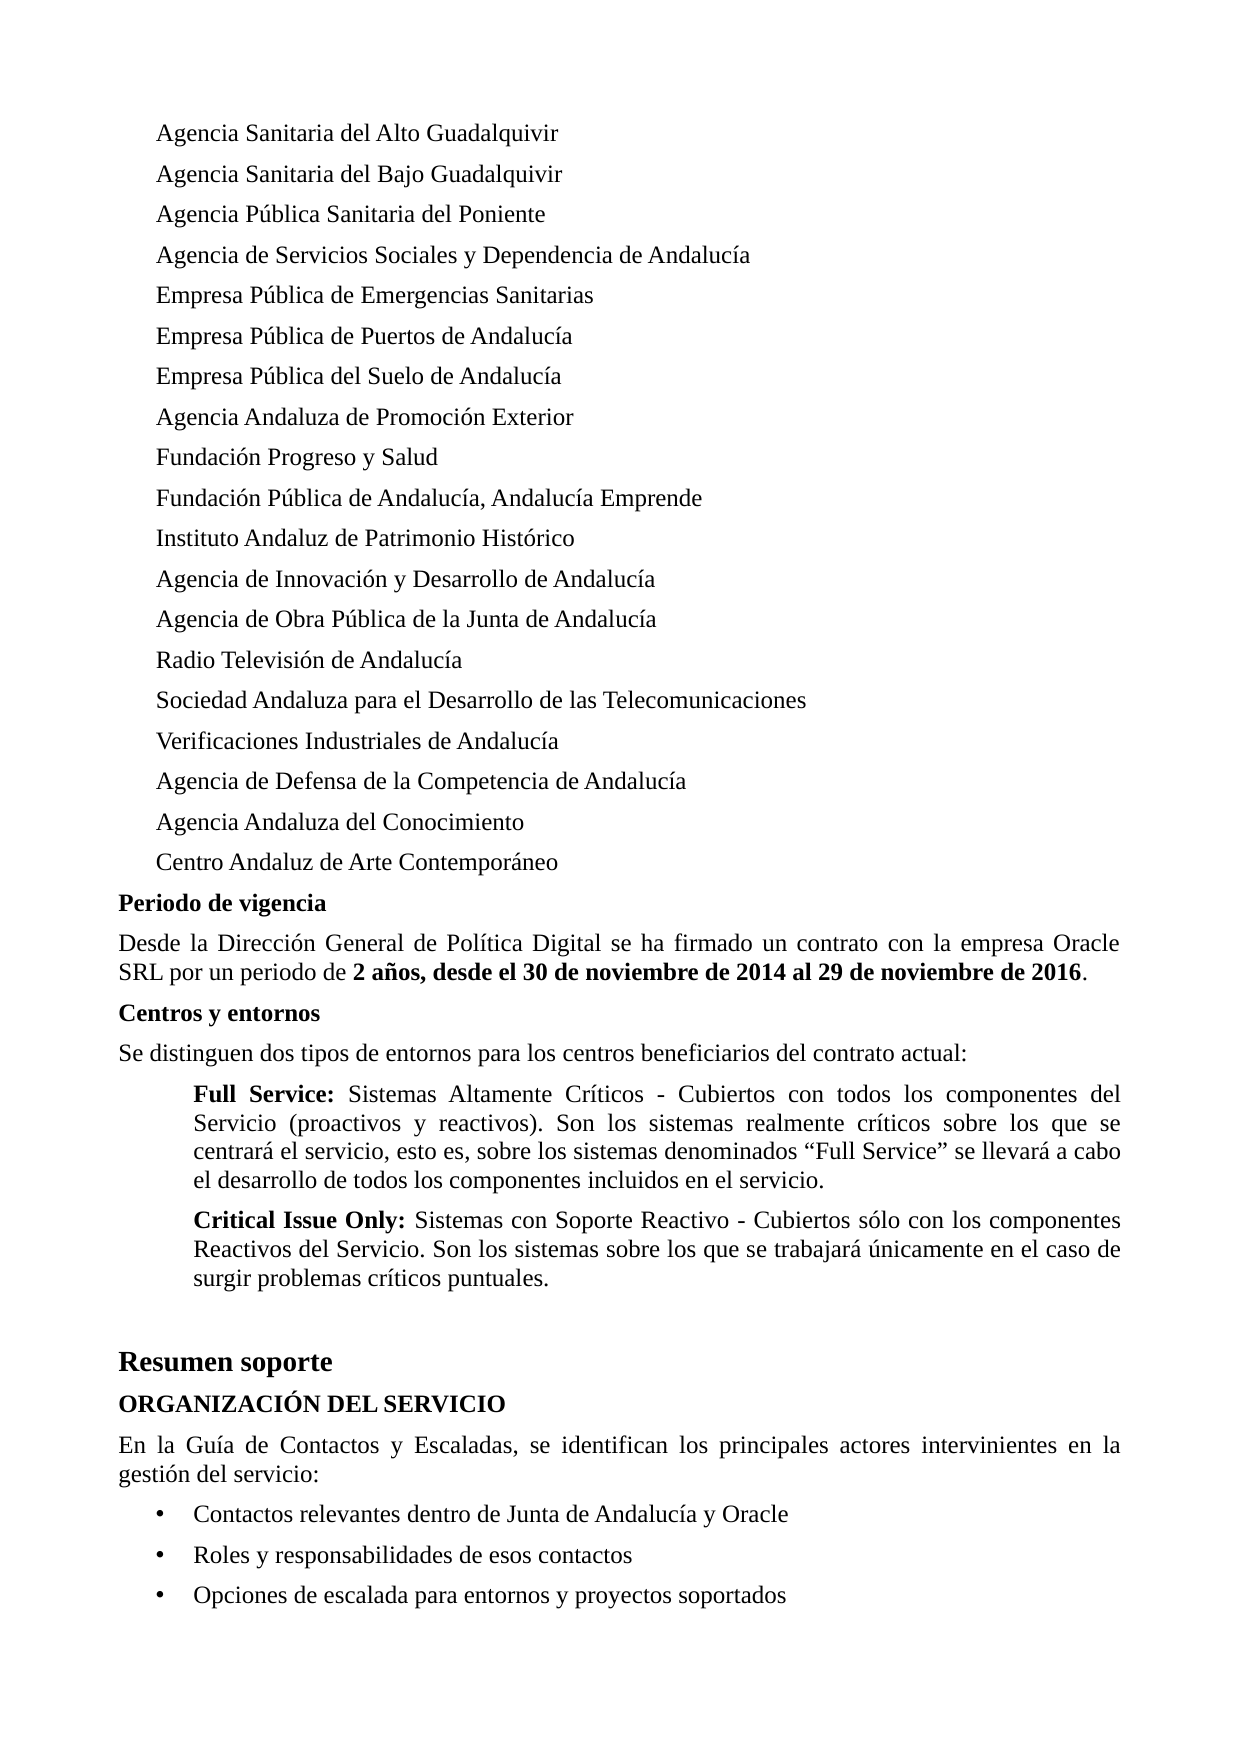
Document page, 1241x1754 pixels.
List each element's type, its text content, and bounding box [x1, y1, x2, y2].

text Agencia de Servicios Sociales y Dependencia de Andalucía [156, 240, 1122, 268]
list Critical Issue Only: Sistemas con Soporte Reactivo - Cubiertos sólo con los componentes Reactivos del Servicio. Son los sistemas sobre los que se trabajará únicamente en el caso de surgir problemas críticos puntuales. [156, 1206, 1122, 1292]
list Contactos relevantes dentro de Junta de Andalucía y Oracle [156, 1499, 1122, 1528]
text Agencia de Innovación y Desarrollo de Andalucía [156, 564, 1122, 593]
text Agencia de Defensa de la Competencia de Andalucía [156, 766, 1122, 795]
text Radio Televisión de Andalucía [156, 645, 1122, 674]
text Verificaciones Industriales de Andalucía [156, 726, 1122, 755]
list Roles y responsabilidades de esos contactos [156, 1540, 1122, 1568]
text Empresa Pública del Suelo de Andalucía [156, 361, 1122, 390]
text Agencia Sanitaria del Alto Guadalquivir [156, 118, 1122, 147]
text ORGANIZACIÓN DEL SERVICIO [118, 1389, 1122, 1418]
text Centros y entornos [118, 998, 1122, 1027]
text Agencia de Obra Pública de la Junta de Andalucía [156, 604, 1122, 633]
text Instituto Andaluz de Patrimonio Histórico [156, 523, 1122, 552]
text Desde la Dirección General de Política Digital se ha firmado un contrato con la empresa Oracle SRL por un periodo de 2 años, desde el 30 de noviembre de 2014 al 29 de noviembre de 2016. [118, 928, 1122, 986]
text Se distinguen dos tipos de entornos para los centros beneficiarios del contrato actual: [118, 1038, 1122, 1067]
list Full Service: Sistemas Altamente Críticos - Cubiertos con todos los componentes del Servicio (proactivos y reactivos). Son los sistemas realmente críticos sobre los que se centrará el servicio, esto es, sobre los sistemas denominados “Full Service” se llevará a cabo el desarrollo de todos los componentes incluidos en el servicio. [156, 1079, 1122, 1194]
text Agencia Andaluza de Promoción Exterior [156, 402, 1122, 431]
text Empresa Pública de Emergencias Sanitarias [156, 280, 1122, 309]
text Agencia Pública Sanitaria del Poniente [156, 199, 1122, 228]
text Resumen soporte [118, 1344, 1122, 1378]
text Fundación Progreso y Salud [156, 442, 1122, 471]
text Agencia Andaluza del Conocimiento [156, 807, 1122, 836]
text Centro Andaluz de Arte Contemporáneo [156, 847, 1122, 876]
list En la Guía de Contactos y Escaladas, se identifican los principales actores intervinientes en la gestión del servicio: [118, 1430, 1122, 1487]
text Empresa Pública de Puertos de Andalucía [156, 321, 1122, 349]
list Opciones de escalada para entornos y proyectos soportados [156, 1580, 1122, 1609]
text Periodo de vigencia [118, 888, 1122, 917]
text Sociedad Andaluza para el Desarrollo de las Telecomunicaciones [156, 685, 1122, 714]
text Agencia Sanitaria del Bajo Guadalquivir [156, 159, 1122, 187]
text Fundación Pública de Andalucía, Andalucía Emprende [156, 483, 1122, 512]
